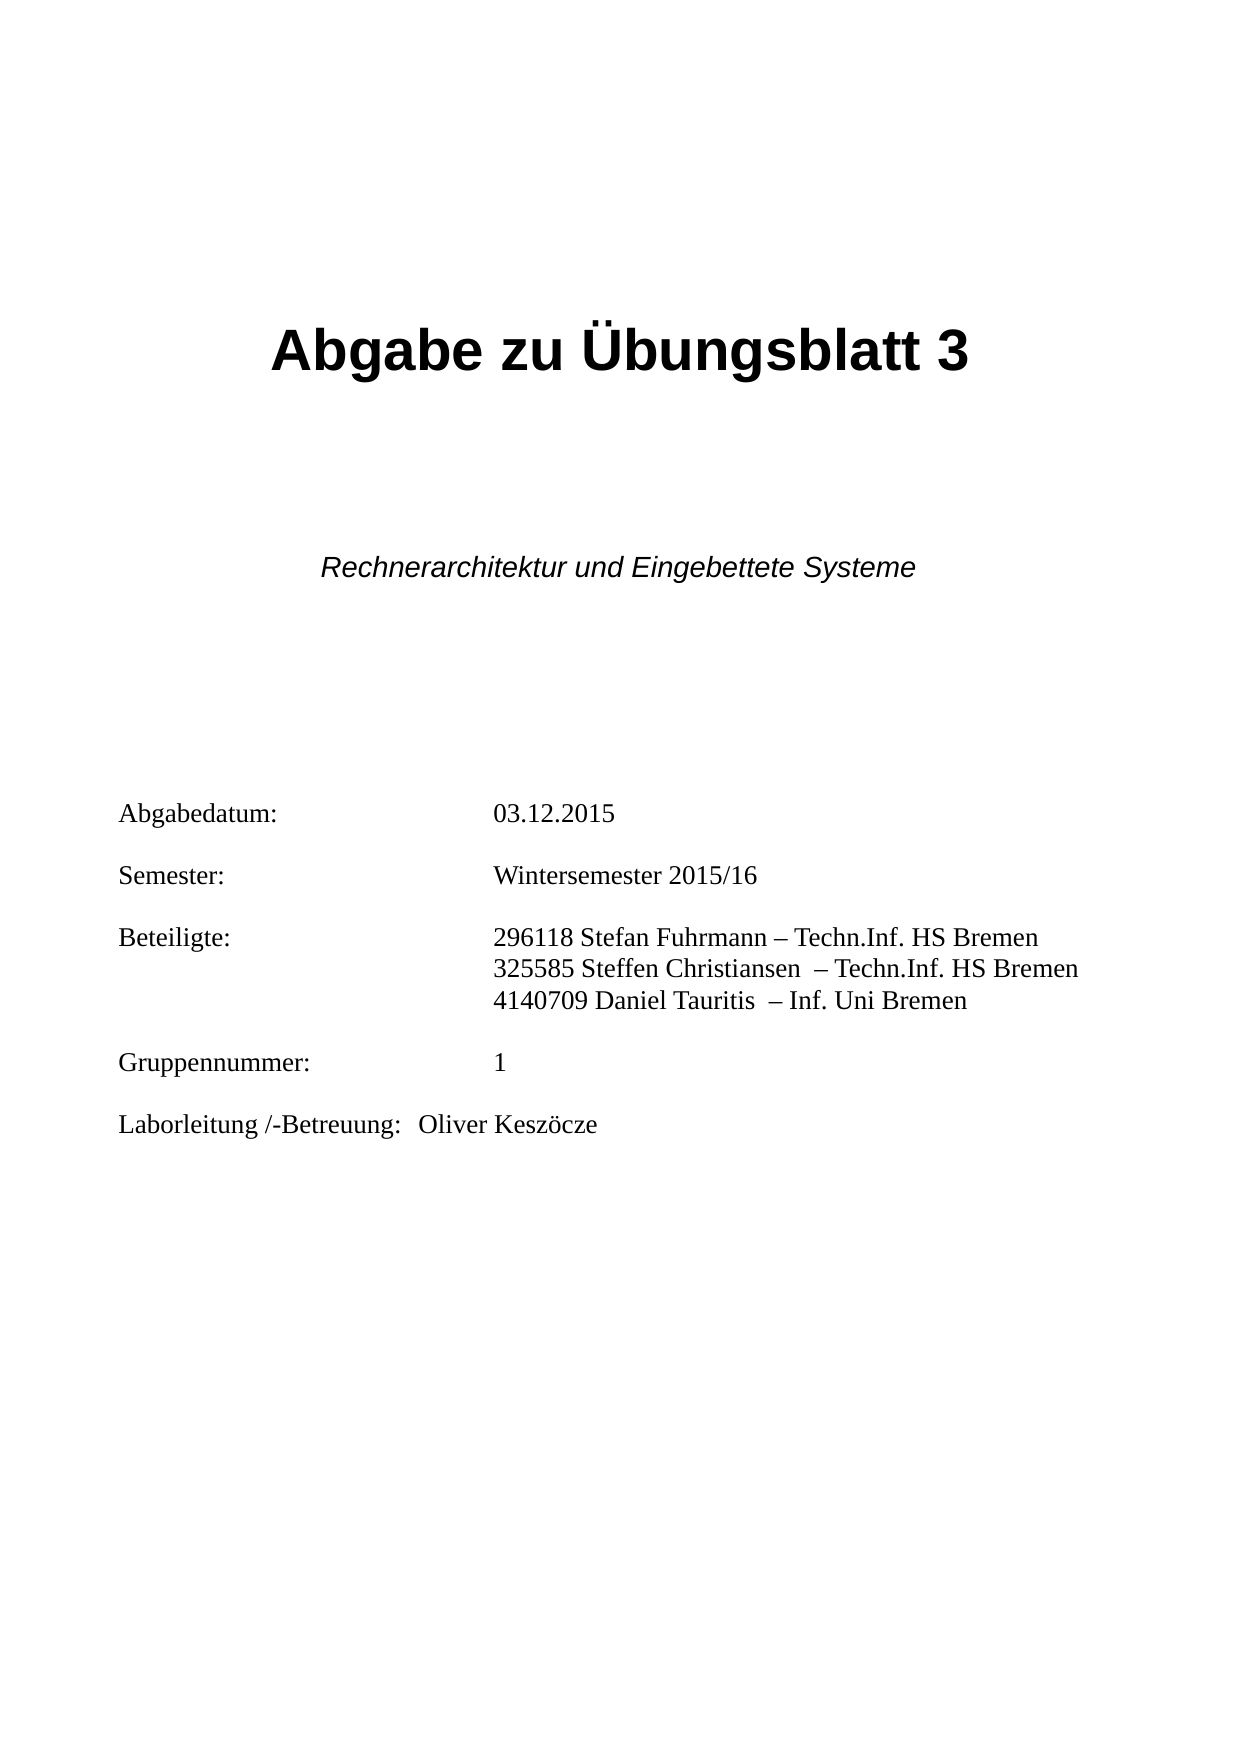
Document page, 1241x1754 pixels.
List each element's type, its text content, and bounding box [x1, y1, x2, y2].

text Gruppennummer: 1 [118, 1046, 1122, 1077]
text Abgabedatum: 03.12.2015 [118, 797, 1122, 828]
text Laborleitung /-Betreuung: Oliver Keszöcze [118, 1108, 1122, 1139]
text 325585 Steffen Christiansen – Techn.Inf. HS Bremen [118, 953, 1122, 984]
title Abgabe zu Übungsblatt 3 [118, 316, 1122, 383]
text 4140709 Daniel Tauritis – Inf. Uni Bremen [118, 984, 1122, 1015]
subtitle Rechnerarchitektur und Eingebettete Systeme [118, 549, 1122, 583]
text Beteiligte: 296118 Stefan Fuhrmann – Techn.Inf. HS Bremen [118, 921, 1122, 953]
text Semester: Wintersemester 2015/16 [118, 859, 1122, 890]
